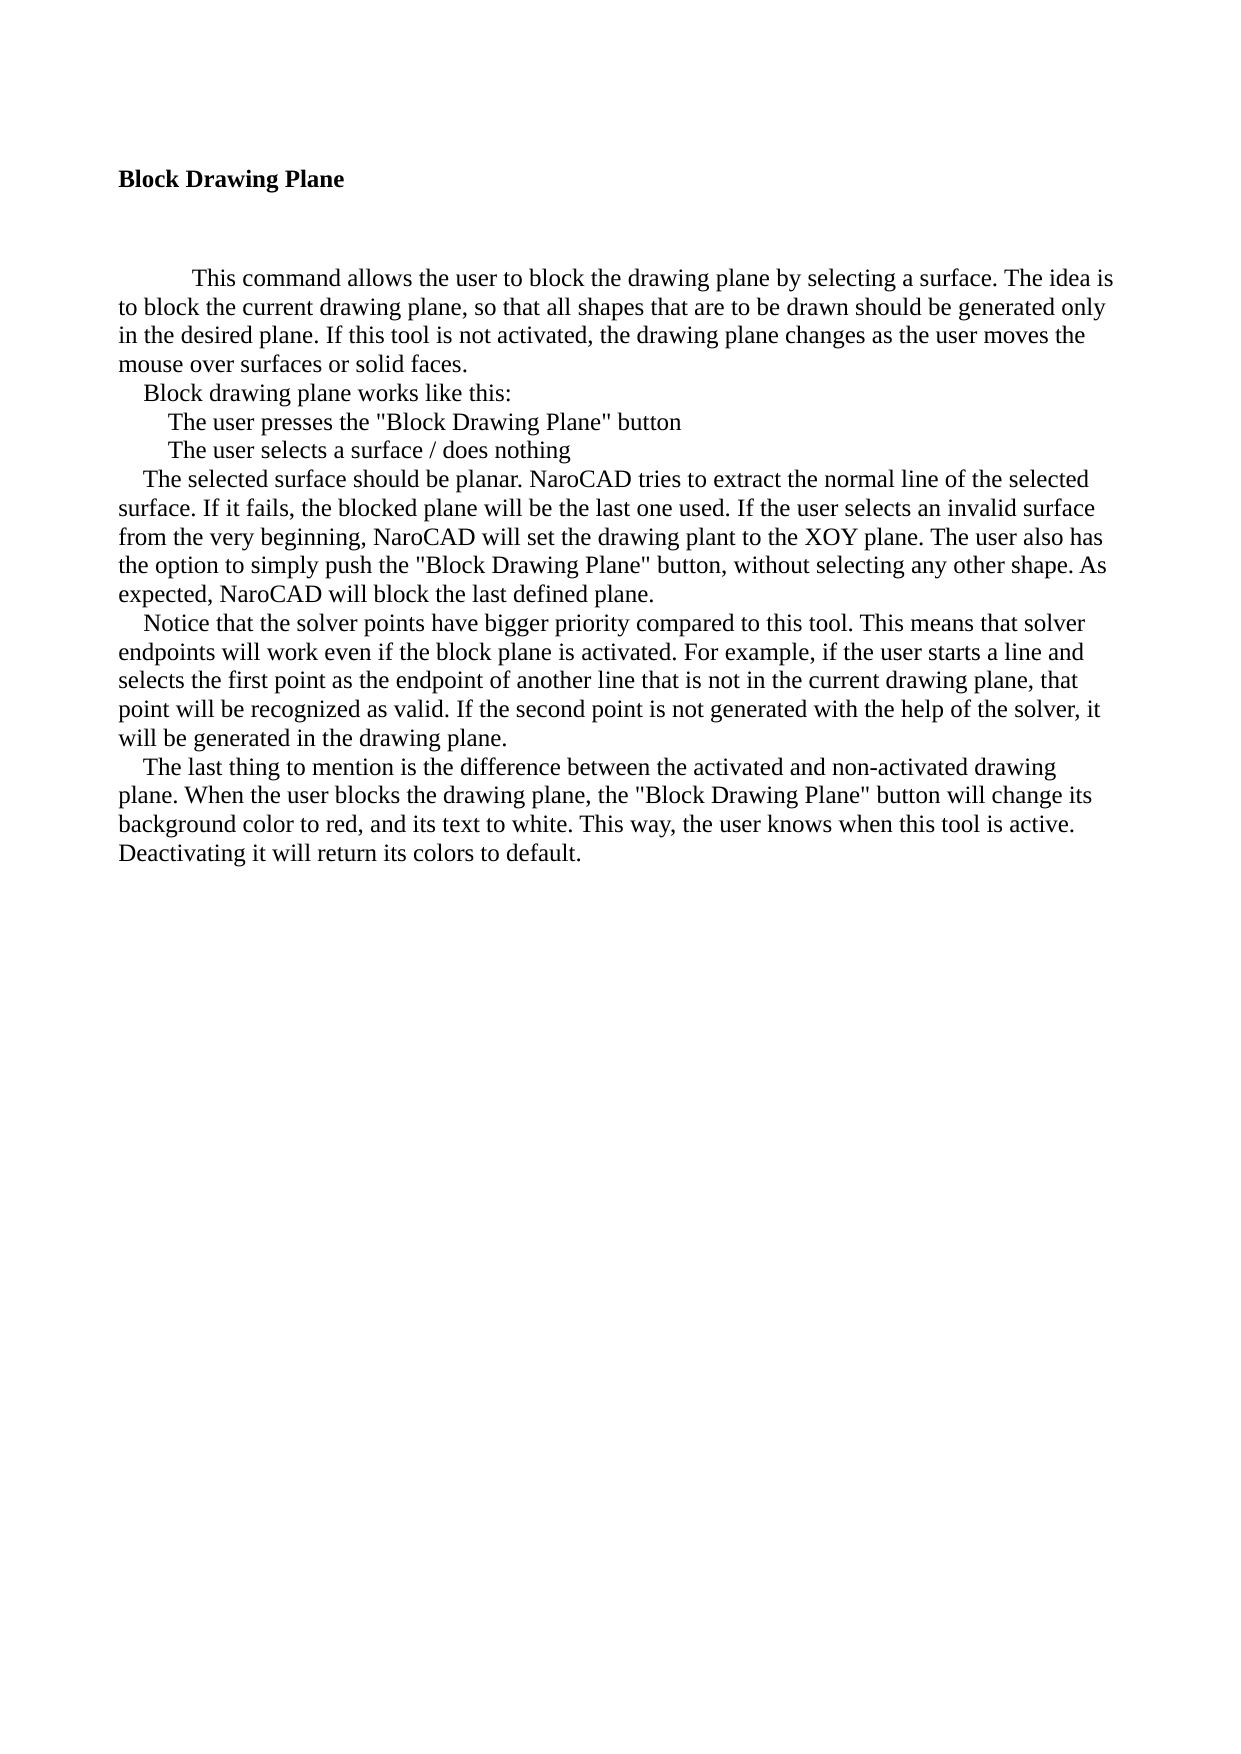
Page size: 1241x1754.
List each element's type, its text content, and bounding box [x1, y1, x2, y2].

text Block Drawing Plane [118, 164, 1122, 192]
text This command allows the user to block the drawing plane by selecting a surface. The idea is to block the current drawing plane, so that all shapes that are to be drawn should be generated only in the desired plane. If this tool is not activated, the drawing plane changes as the user moves the mouse over surfaces or solid faces. Block drawing plane works like this: The user presses the "Block Drawing Plane" button The user selects a surface / does nothing The selected surface should be planar. NaroCAD tries to extract the normal line of the selected surface. If it fails, the blocked plane will be the last one used. If the user selects an invalid surface from the very beginning, NaroCAD will set the drawing plant to the XOY plane. The user also has the option to simply push the "Block Drawing Plane" button, without selecting any other shape. As expected, NaroCAD will block the last defined plane. Notice that the solver points have bigger priority compared to this tool. This means that solver endpoints will work even if the block plane is activated. For example, if the user starts a line and selects the first point as the endpoint of another line that is not in the current drawing plane, that point will be recognized as valid. If the second point is not generated with the help of the solver, it will be generated in the drawing plane. The last thing to mention is the difference between the activated and non-activated drawing plane. When the user blocks the drawing plane, the "Block Drawing Plane" button will change its background color to red, and its text to white. This way, the user knows when this tool is active. Deactivating it will return its colors to default. [118, 263, 1122, 867]
